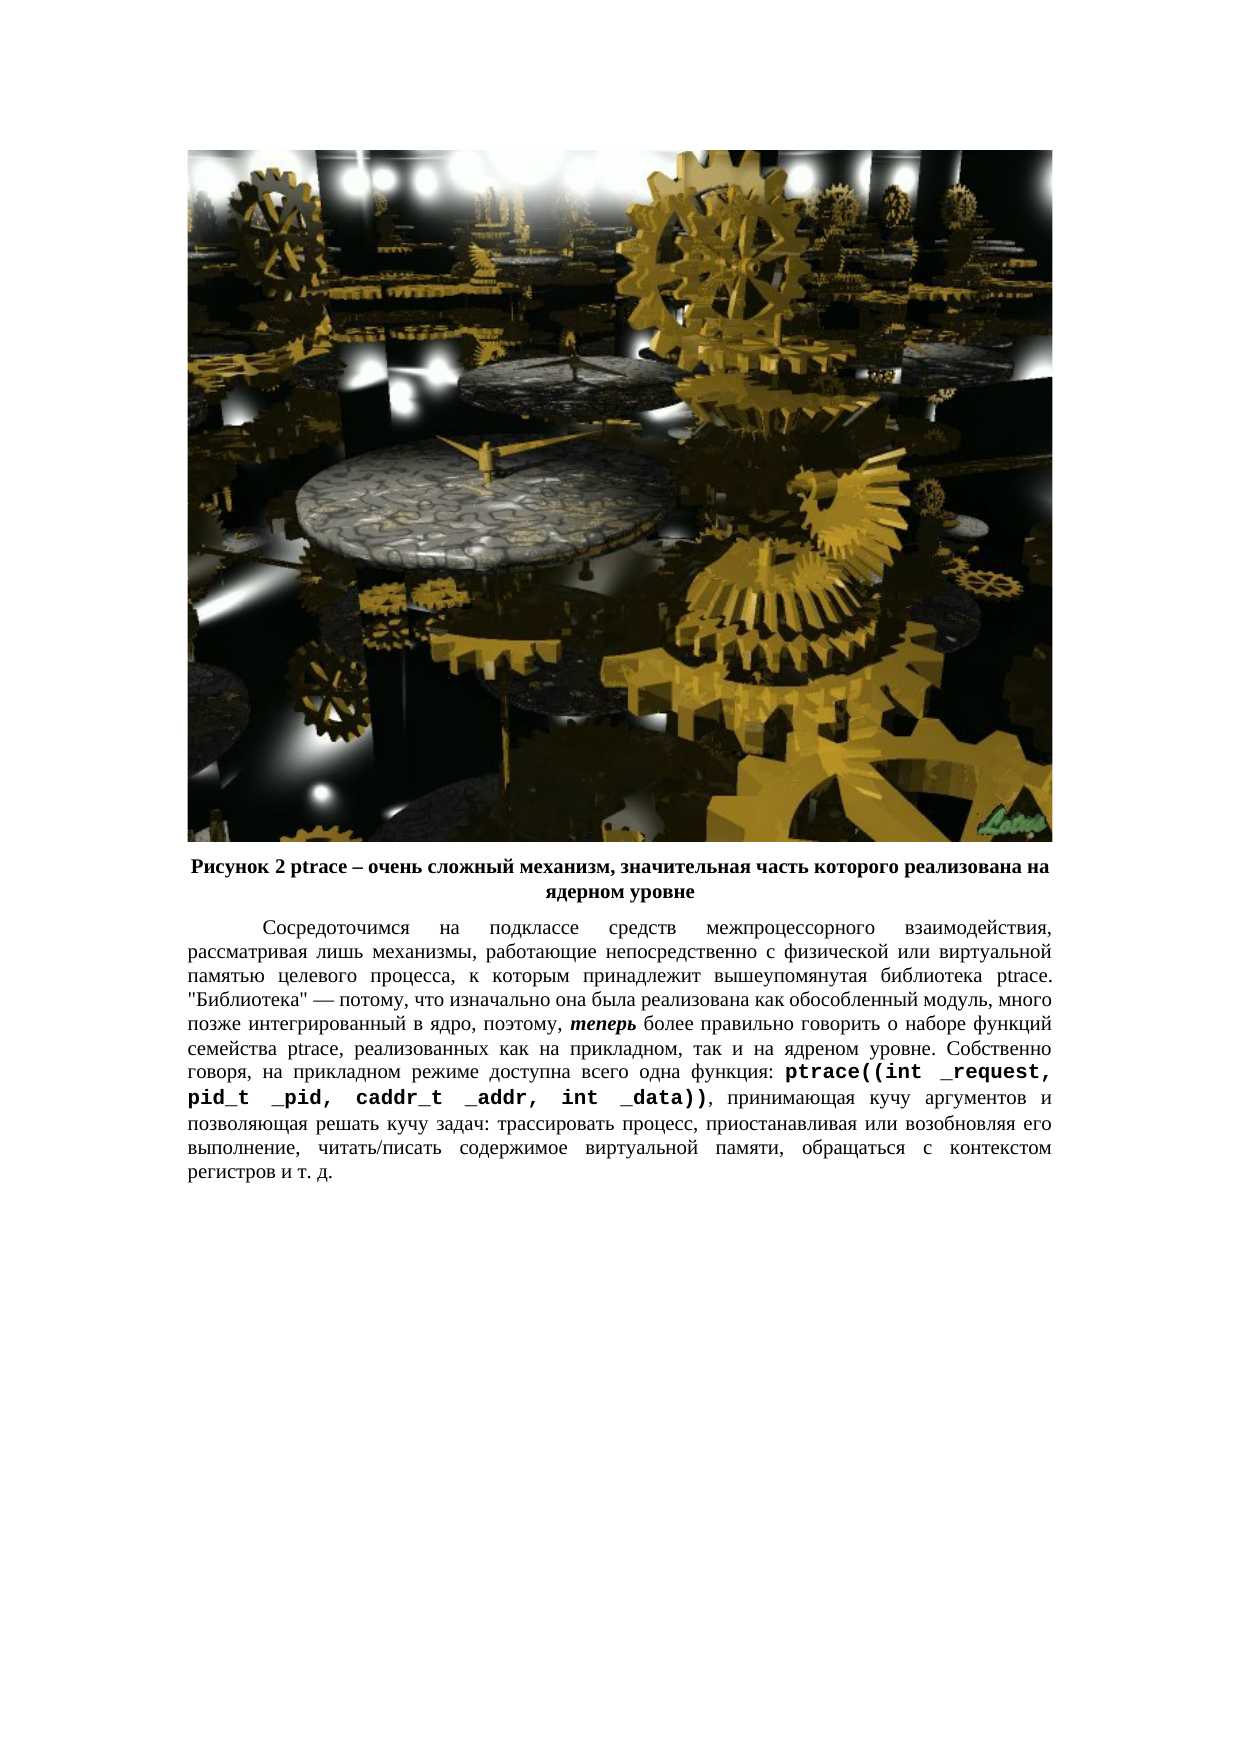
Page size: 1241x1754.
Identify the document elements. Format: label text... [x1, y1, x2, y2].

text Рисунок 2 ptrace – очень сложный механизм, значительная часть которого реализована на ядерном уровне [187, 854, 1053, 903]
text Сосредоточимся на подклассе средств межпроцессорного взаимодействия, рассматривая лишь механизмы, работающие непосредственно с физической или виртуальной памятью целевого процесса, к которым принадлежит вышеупомянутая библиотека ptrace. "Библиотека" — потому, что изначально она была реализована как обособленный модуль, много позже интегрированный в ядро, поэтому, теперь более правильно говорить о наборе функций семейства ptrace, реализованных как на прикладном, так и на ядреном уровне. Собственно говоря, на прикладном режиме доступна всего одна функция: ptrace((int _request, pid_t _pid, caddr_t _addr, int _data)), принимающая кучу аргументов и позволяющая решать кучу задач: трассировать процесс, приостанавливая или возобновляя его выполнение, читать/писать содержимое виртуальной памяти, обращаться с контекстом регистров и т. д. [187, 915, 1053, 1183]
picture [187, 150, 1053, 842]
